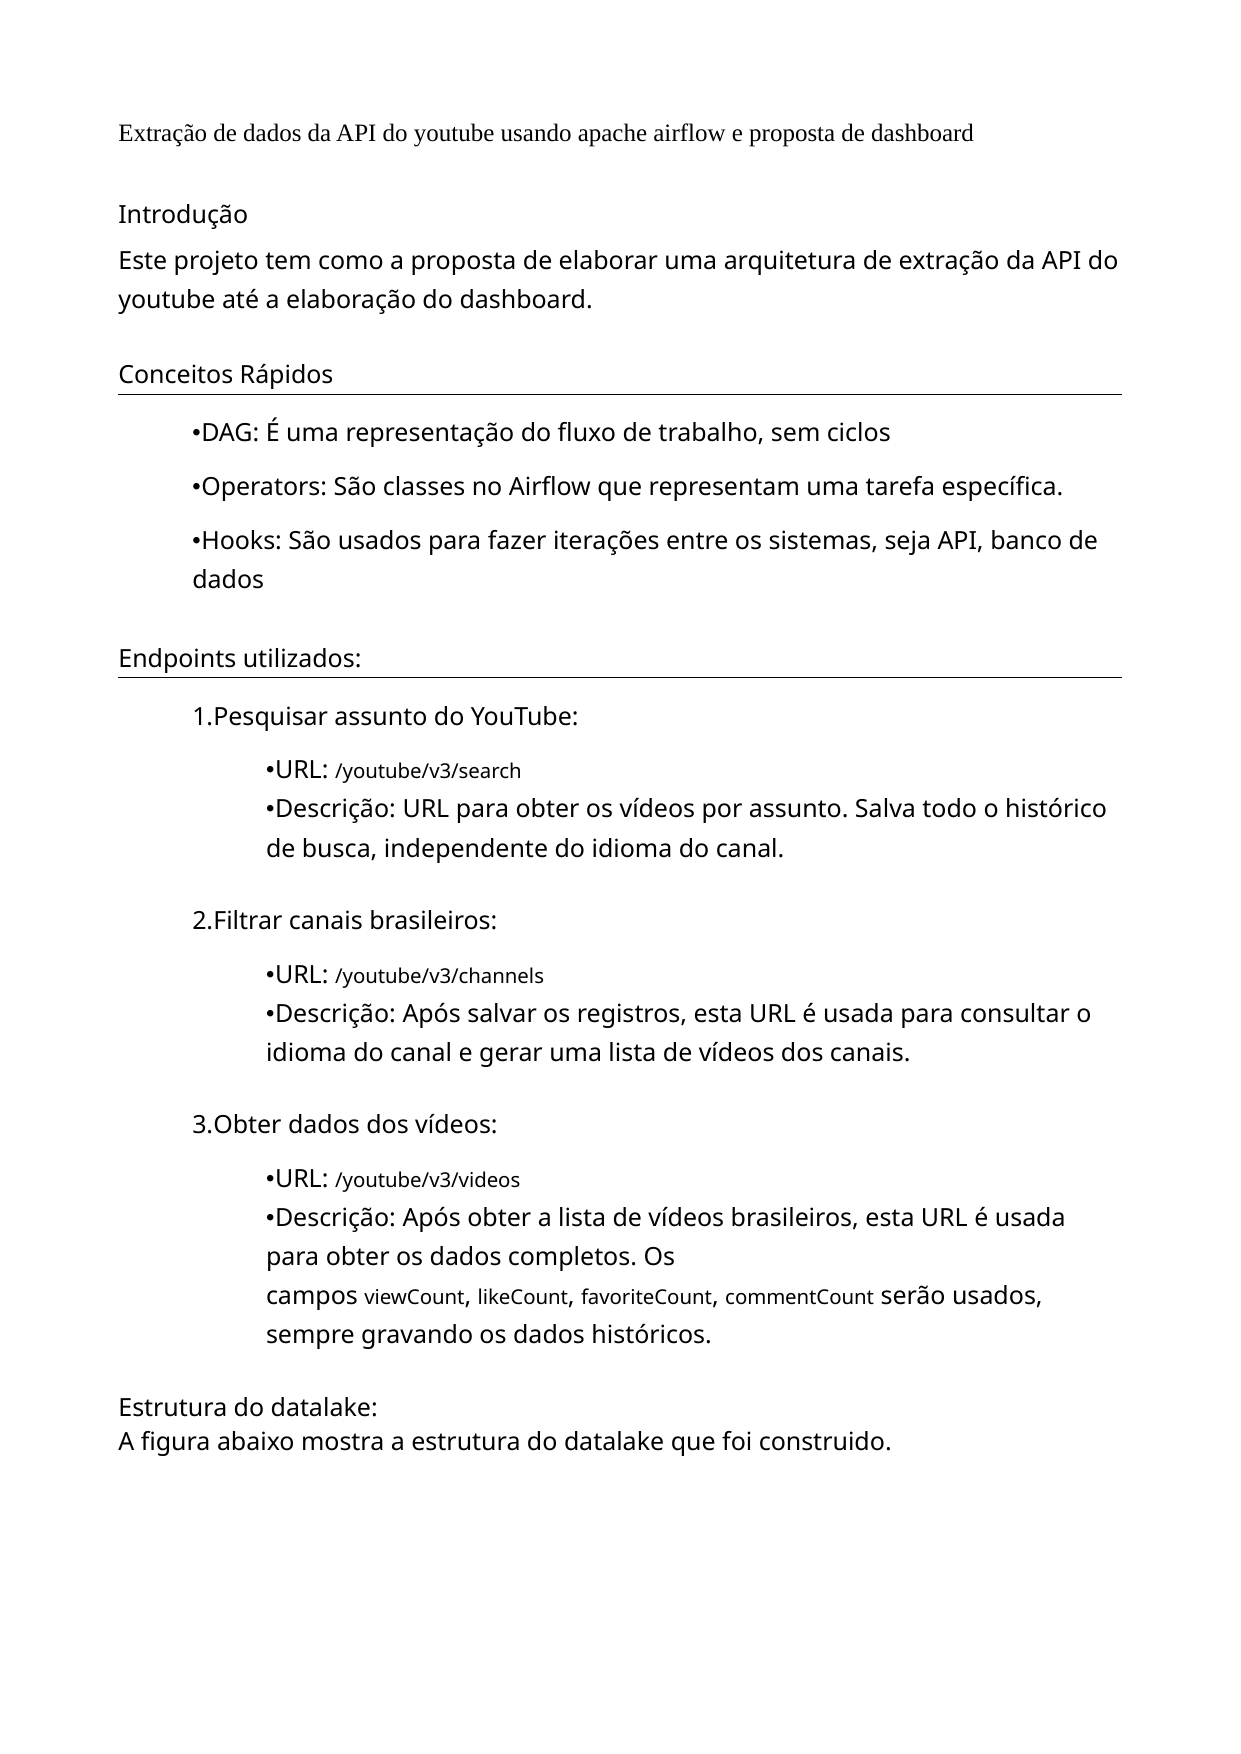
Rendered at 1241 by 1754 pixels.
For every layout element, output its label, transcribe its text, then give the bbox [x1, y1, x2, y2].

list Filtrar canais brasileiros: [118, 902, 1122, 937]
subtitle Endpoints utilizados: [118, 640, 1122, 677]
text A figura abaixo mostra a estrutura do datalake que foi construido. [118, 1423, 1122, 1457]
list URL: /youtube/v3/search [118, 752, 1122, 786]
list URL: /youtube/v3/videos [118, 1161, 1122, 1194]
list Hooks: São usados para fazer iterações entre os sistemas, seja API, banco de dados [118, 522, 1122, 596]
text Extração de dados da API do youtube usando apache airflow e proposta de dashboard [118, 118, 1122, 147]
list Operators: São classes no Airflow que representam uma tarefa específica. [118, 468, 1122, 503]
list URL: /youtube/v3/channels [118, 956, 1122, 990]
subtitle Conceitos Rápidos [118, 357, 1122, 394]
subtitle Introdução [118, 196, 1122, 231]
list Descrição: URL para obter os vídeos por assunto. Salva todo o histórico de busca, independente do idioma do canal. [118, 791, 1122, 864]
list Obter dados dos vídeos: [118, 1107, 1122, 1141]
subtitle Estrutura do datalake: [118, 1389, 1122, 1423]
list Descrição: Após salvar os registros, esta URL é usada para consultar o idioma do canal e gerar uma lista de vídeos dos canais. [118, 995, 1122, 1069]
list DAG: É uma representação do fluxo de trabalho, sem ciclos [118, 415, 1122, 449]
list Pesquisar assunto do YouTube: [118, 698, 1122, 732]
list Descrição: Após obter a lista de vídeos brasileiros, esta URL é usada para obter os dados completos. Os campos viewCount, likeCount, favoriteCount, commentCount serão usados, sempre gravando os dados históricos. [118, 1200, 1122, 1351]
text Este projeto tem como a proposta de elaborar uma arquitetura de extração da API do youtube até a elaboração do dashboard. [118, 243, 1122, 316]
